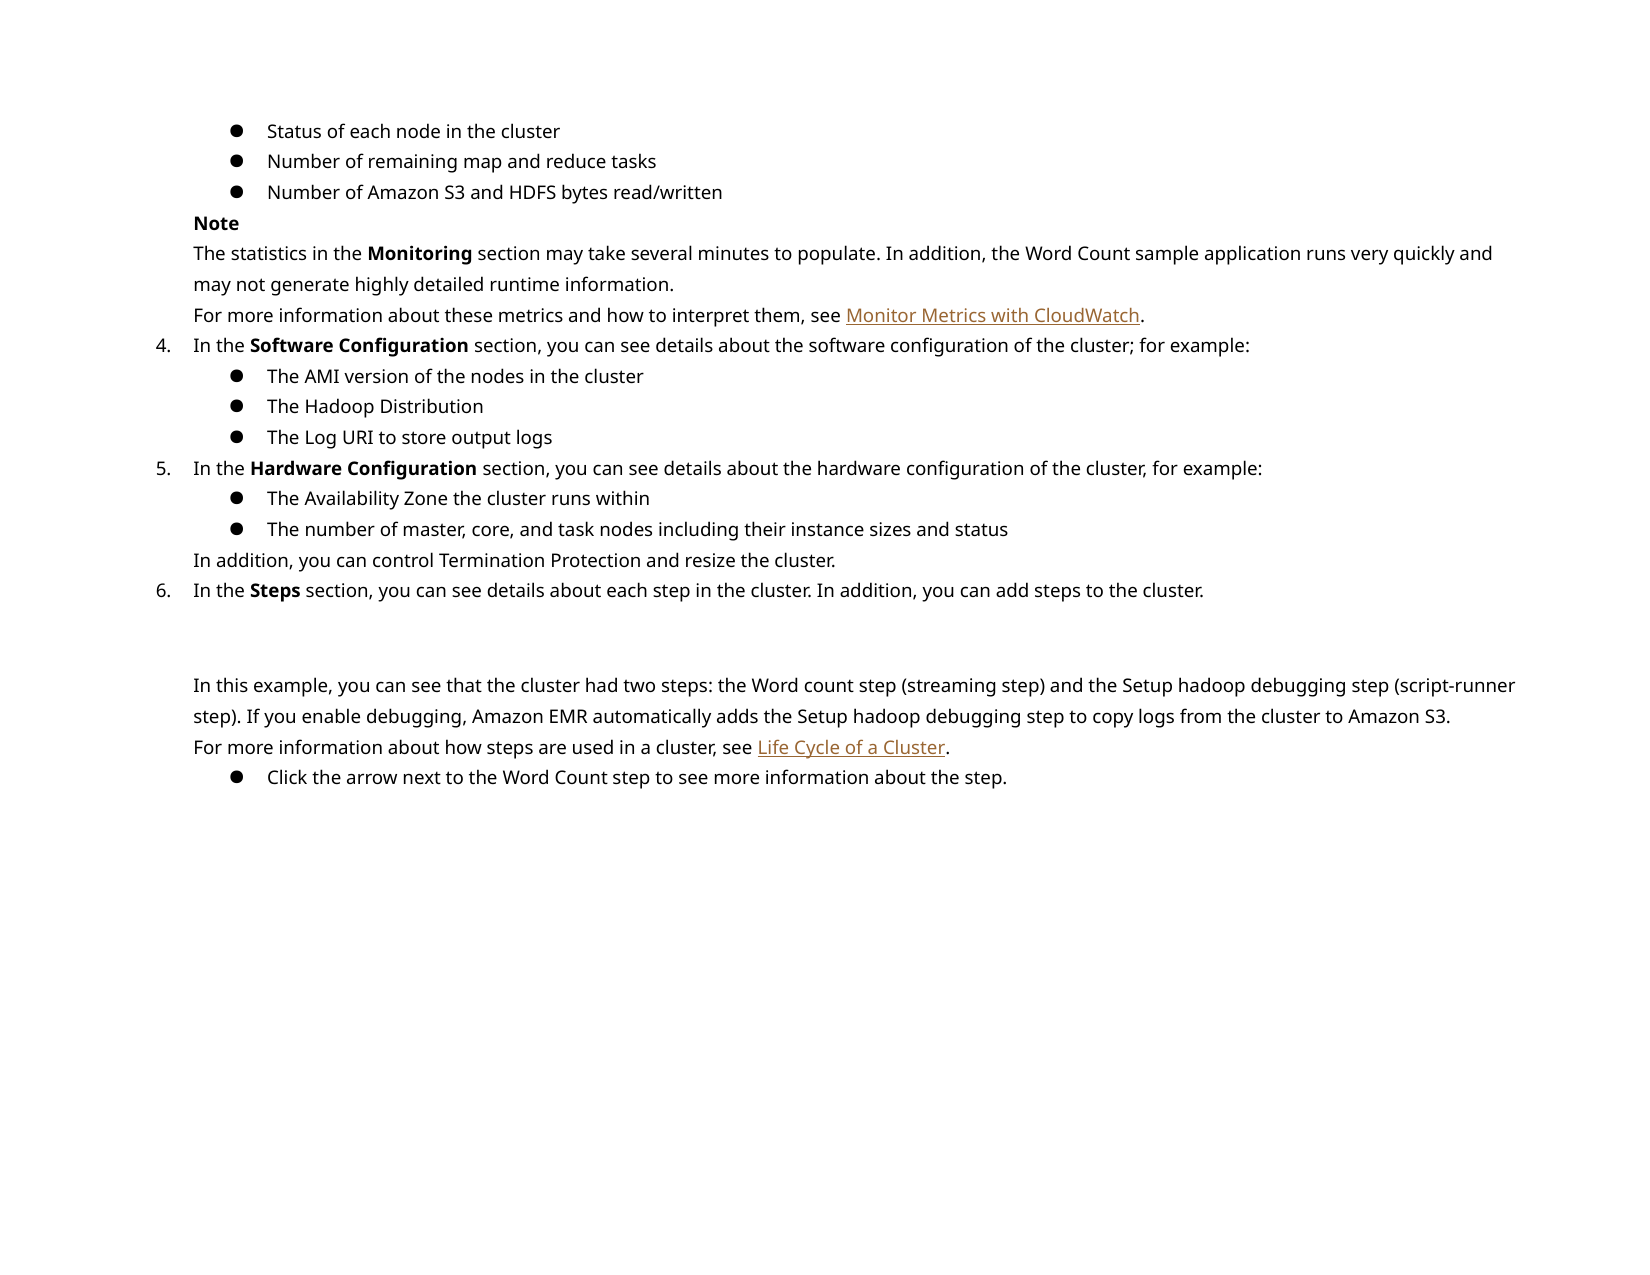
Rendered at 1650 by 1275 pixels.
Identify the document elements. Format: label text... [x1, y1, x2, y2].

list The Availability Zone the cluster runs within [229, 486, 1532, 511]
list The Hadoop Distribution [229, 394, 1532, 419]
list The number of master, core, and task nodes including their instance sizes and status [229, 516, 1532, 542]
list In this example, you can see that the cluster had two steps: the Word count step (streaming step) and the Setup hadoop debugging step (script-runner step). If you enable debugging, Amazon EMR automatically adds the Setup hadoop debugging step to copy logs from the cluster to Amazon S3. [156, 673, 1532, 729]
list In addition, you can control Termination Protection and resize the cluster. [156, 547, 1532, 572]
list Click the arrow next to the Word Count step to see more information about the step. [229, 765, 1532, 790]
list For more information about how steps are used in a cluster, see Life Cycle of a Cluster. [156, 734, 1532, 759]
list Number of remaining map and reduce tasks [229, 149, 1532, 174]
list Note [156, 210, 1532, 236]
list In the Steps section, you can see details about each step in the cluster. In addition, you can add steps to the cluster. [156, 577, 1532, 603]
list The statistics in the Monitoring section may take several minutes to populate. In addition, the Word Count sample application runs very quickly and may not generate highly detailed runtime information. [156, 241, 1532, 297]
list Number of Amazon S3 and HDFS bytes read/written [229, 179, 1532, 205]
list For more information about these metrics and how to interpret them, see Monitor Metrics with CloudWatch. [156, 302, 1532, 327]
list The AMI version of the nodes in the cluster [229, 363, 1532, 389]
list In the Hardware Configuration section, you can see details about the hardware configuration of the cluster, for example: [156, 455, 1532, 481]
list In the Software Configuration section, you can see details about the software configuration of the cluster; for example: [156, 332, 1532, 358]
list Status of each node in the cluster [229, 118, 1532, 144]
list The Log URI to store output logs [229, 424, 1532, 450]
